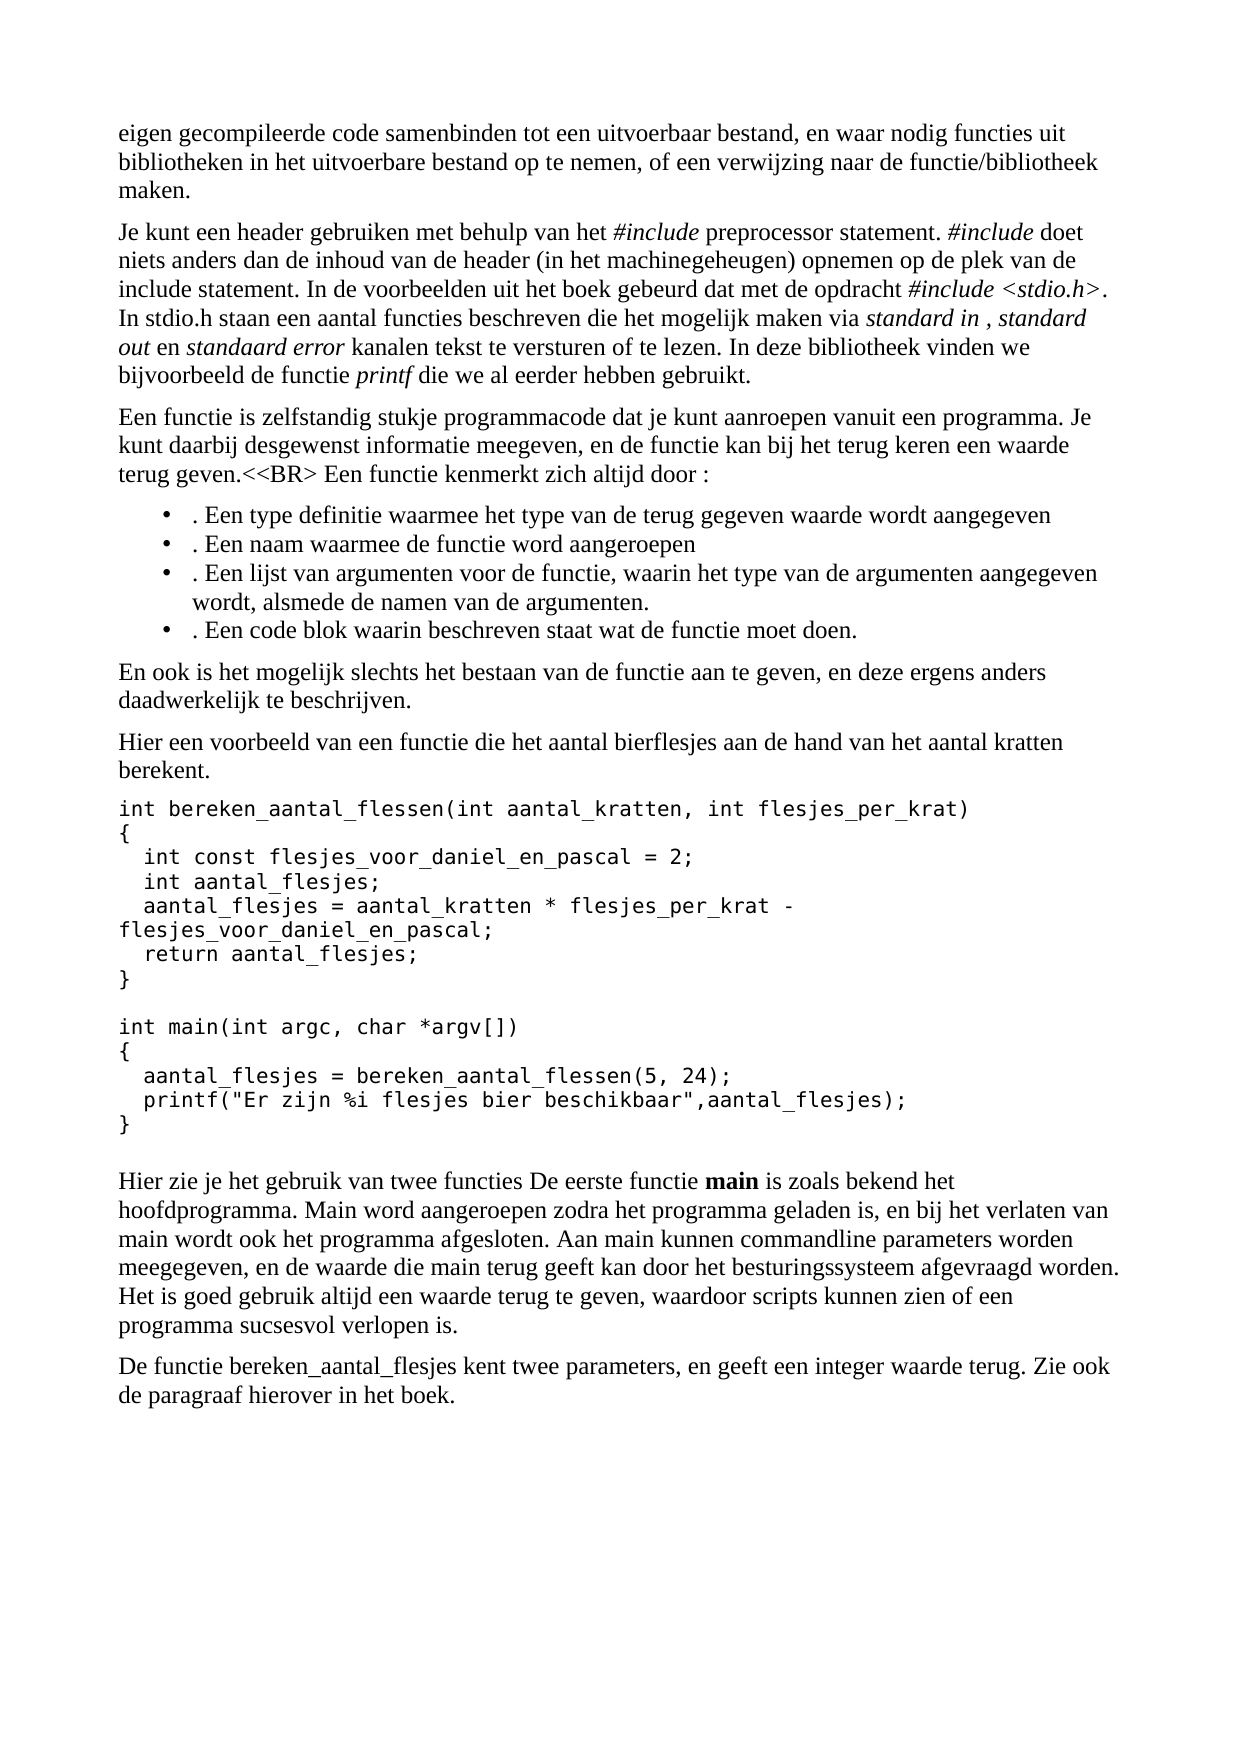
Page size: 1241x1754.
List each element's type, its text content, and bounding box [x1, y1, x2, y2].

text { [118, 821, 1122, 845]
text printf("Er zijn %i flesjes bier beschikbaar",aantal_flesjes); [118, 1088, 1122, 1112]
text int bereken_aantal_flessen(int aantal_kratten, int flesjes_per_krat) [118, 797, 1122, 821]
text Hier zie je het gebruik van twee functies De eerste functie main is zoals bekend het hoofdprogramma. Main word aangeroepen zodra het programma geladen is, en bij het verlaten van main wordt ook het programma afgesloten. Aan main kunnen commandline parameters worden meegegeven, en de waarde die main terug geeft kan door het besturingssysteem afgevraagd worden. Het is goed gebruik altijd een waarde terug te geven, waardoor scripts kunnen zien of een programma sucsesvol verlopen is. [118, 1166, 1122, 1339]
list . Een naam waarmee de functie word aangeroepen [162, 529, 1122, 558]
text int main(int argc, char *argv[]) [118, 1015, 1122, 1039]
text Een functie is zelfstandig stukje programmacode dat je kunt aanroepen vanuit een programma. Je kunt daarbij desgewenst informatie meegeven, en de functie kan bij het terug keren een waarde terug geven.<<BR> Een functie kenmerkt zich altijd door : [118, 402, 1122, 488]
text eigen gecompileerde code samenbinden tot een uitvoerbaar bestand, en waar nodig functies uit bibliotheken in het uitvoerbare bestand op te nemen, of een verwijzing naar de functie/bibliotheek maken. [118, 118, 1122, 204]
text int const flesjes_voor_daniel_en_pascal = 2; [118, 845, 1122, 870]
list . Een type definitie waarmee het type van de terug gegeven waarde wordt aangegeven [162, 501, 1122, 529]
text } [118, 1112, 1122, 1137]
text { [118, 1039, 1122, 1064]
text Hier een voorbeeld van een functie die het aantal bierflesjes aan de hand van het aantal kratten berekent. [118, 727, 1122, 784]
text En ook is het mogelijk slechts het bestaan van de functie aan te geven, en deze ergens anders daadwerkelijk te beschrijven. [118, 657, 1122, 714]
list . Een lijst van argumenten voor de functie, waarin het type van de argumenten aangegeven wordt, alsmede de namen van de argumenten. [162, 558, 1122, 616]
text aantal_flesjes = bereken_aantal_flessen(5, 24); [118, 1064, 1122, 1088]
text } [118, 967, 1122, 991]
text Je kunt een header gebruiken met behulp van het #include preprocessor statement. #include doet niets anders dan de inhoud van de header (in het machinegeheugen) opnemen op de plek van de include statement. In de voorbeelden uit het boek gebeurd dat met de opdracht #include <stdio.h>. In stdio.h staan een aantal functies beschreven die het mogelijk maken via standard in , standard out en standaard error kanalen tekst te versturen of te lezen. In deze bibliotheek vinden we bijvoorbeeld de functie printf die we al eerder hebben gebruikt. [118, 217, 1122, 389]
text aantal_flesjes = aantal_kratten * flesjes_per_krat - flesjes_voor_daniel_en_pascal; [118, 894, 1122, 942]
text return aantal_flesjes; [118, 942, 1122, 967]
text De functie bereken_aantal_flesjes kent twee parameters, en geeft een integer waarde terug. Zie ook de paragraaf hierover in het boek. [118, 1351, 1122, 1409]
text int aantal_flesjes; [118, 870, 1122, 894]
list . Een code blok waarin beschreven staat wat de functie moet doen. [162, 616, 1122, 644]
